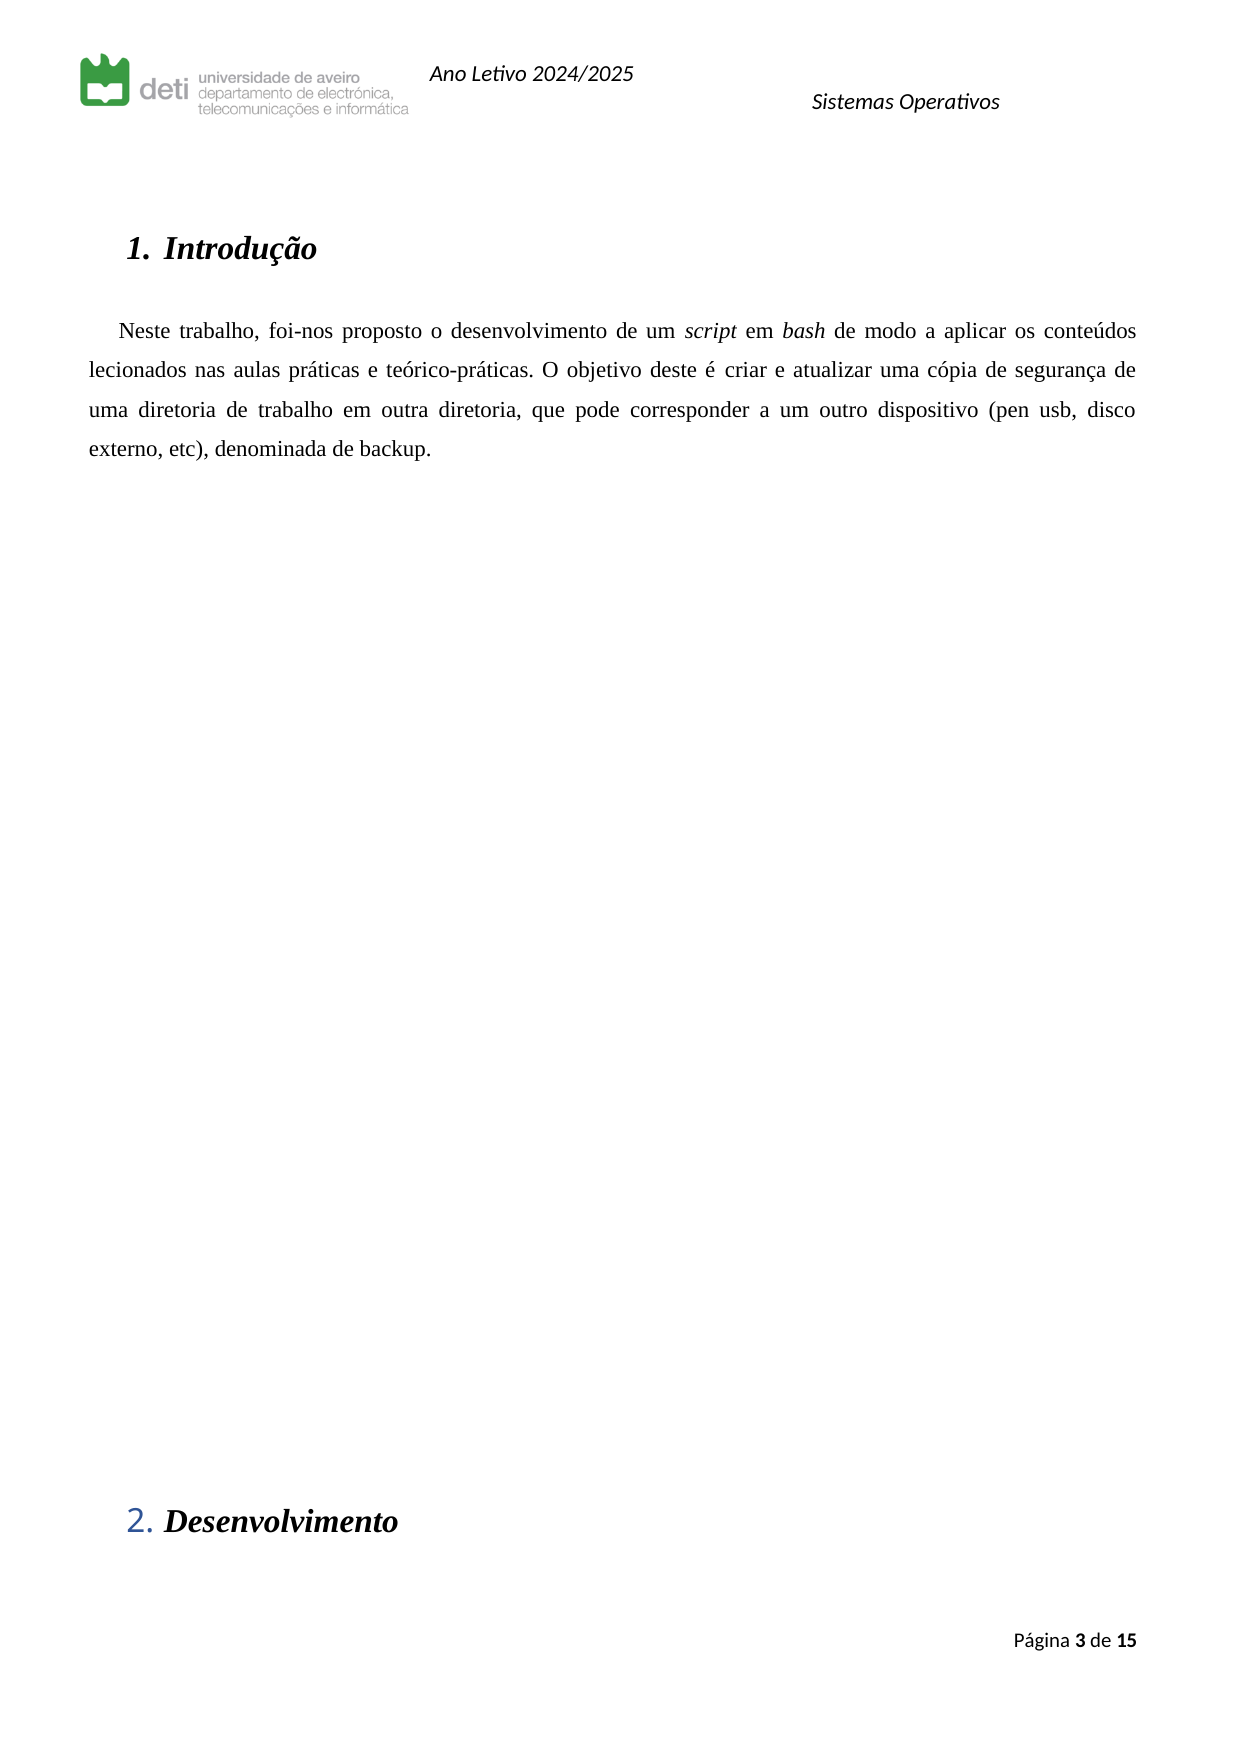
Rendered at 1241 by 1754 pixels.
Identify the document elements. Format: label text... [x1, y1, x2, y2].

picture [78, 48, 410, 118]
text Neste trabalho, foi-nos proposto o desenvolvimento de um script em bash de modo a aplicar os conteúdos lecionados nas aulas práticas e teórico-práticas. O objetivo deste é criar e atualizar uma cópia de segurança de uma diretoria de trabalho em outra diretoria, que pode corresponder a um outro dispositivo (pen usb, disco externo, etc), denominada de backup. [89, 317, 1137, 462]
subtitle Introdução [126, 229, 1137, 267]
subtitle Desenvolvimento [126, 1497, 1137, 1542]
